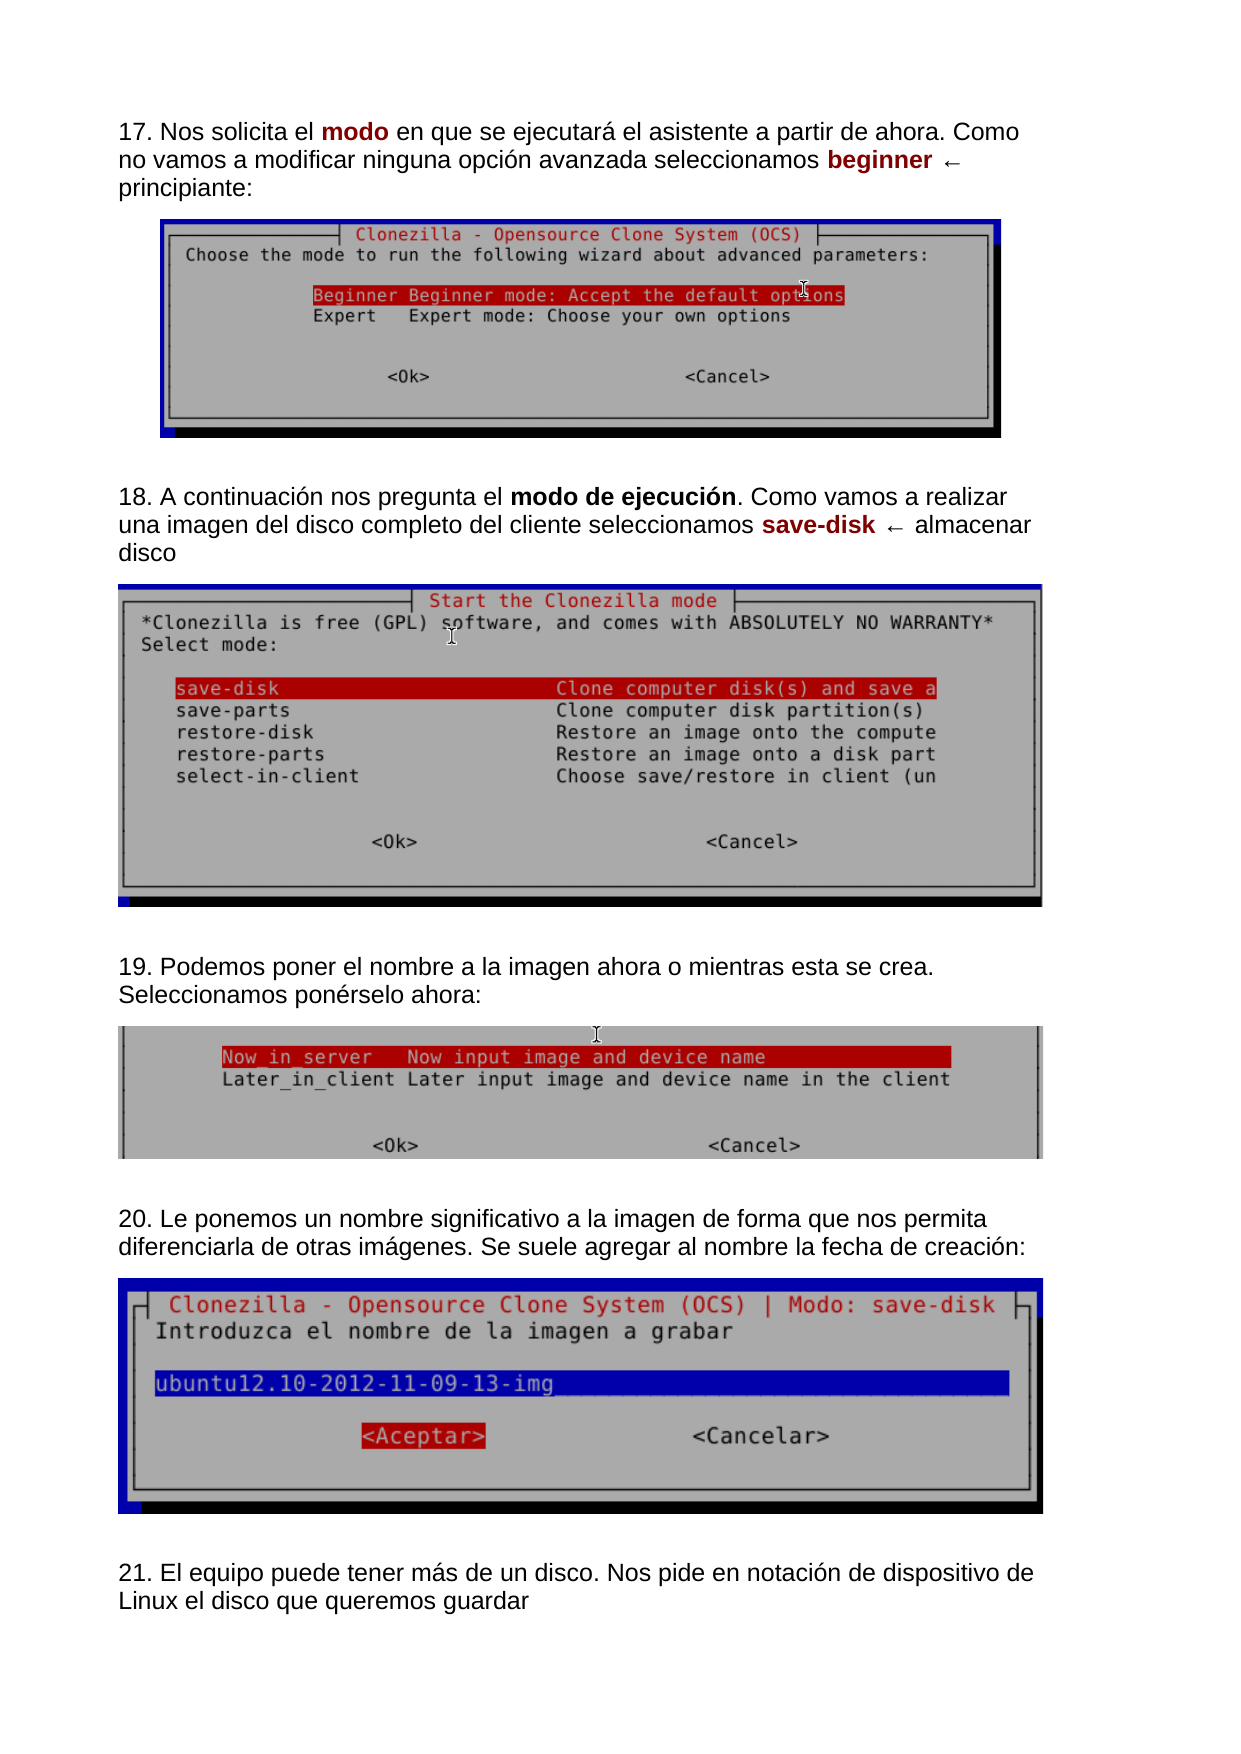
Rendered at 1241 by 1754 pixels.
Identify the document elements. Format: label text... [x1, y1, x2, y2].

text 20. Le ponemos un nombre significativo a la imagen de forma que nos permita diferenciarla de otras imágenes. Se suele agregar al nombre la fecha de creación: [118, 1204, 1043, 1260]
text 21. El equipo puede tener más de un disco. Nos pide en notación de dispositivo de Linux el disco que queremos guardar [118, 1559, 1043, 1615]
text 18. A continuación nos pregunta el modo de ejecución. Como vamos a realizar una imagen del disco completo del cliente seleccionamos save-disk ← almacenar disco [118, 483, 1043, 567]
picture [160, 219, 1002, 438]
picture [118, 1278, 1044, 1514]
picture [118, 1026, 1044, 1159]
text 19. Podemos poner el nombre a la imagen ahora o mientras esta se crea. Seleccionamos ponérselo ahora: [118, 952, 1043, 1008]
picture [118, 584, 1044, 907]
text 17. Nos solicita el modo en que se ejecutará el asistente a partir de ahora. Como no vamos a modificar ninguna opción avanzada seleccionamos beginner ← principiante: [118, 118, 1043, 202]
